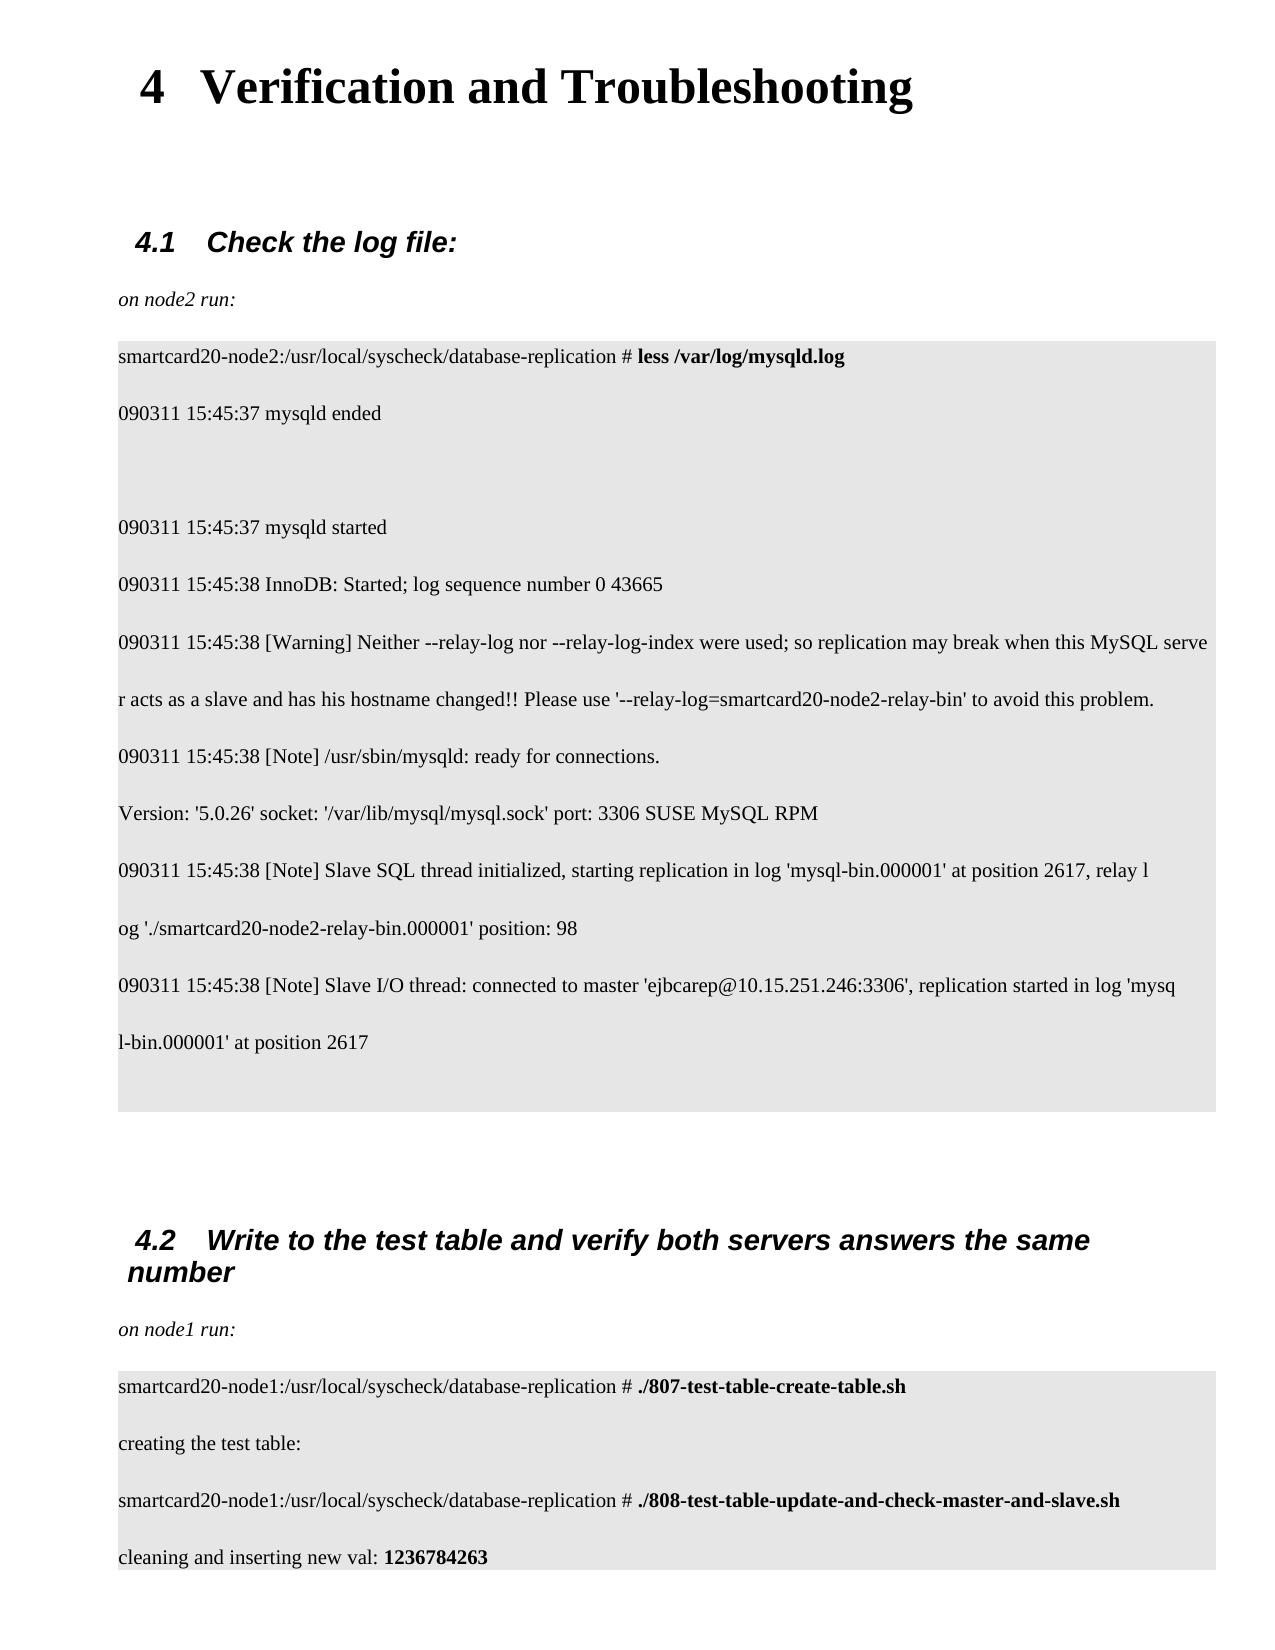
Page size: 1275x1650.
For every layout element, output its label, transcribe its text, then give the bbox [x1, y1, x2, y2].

text creating the test table: [118, 1428, 1216, 1456]
text on node1 run: [118, 1318, 1216, 1341]
text 090311 15:45:37 mysqld started [118, 512, 1216, 540]
text 090311 15:45:38 InnoDB: Started; log sequence number 0 43665 [118, 569, 1216, 597]
subtitle Check the log file: [127, 226, 1207, 259]
text 090311 15:45:37 mysqld ended [118, 398, 1216, 426]
subtitle Write to the test table and verify both servers answers the same number [127, 1224, 1207, 1289]
text 090311 15:45:38 [Note] Slave SQL thread initialized, starting replication in log 'mysql-bin.000001' at position 2617, relay l [118, 856, 1216, 883]
text 090311 15:45:38 [Note] Slave I/O thread: connected to master 'ejbcarep@10.15.251.246:3306', replication started in log 'mysq [118, 970, 1216, 998]
text on node2 run: [118, 288, 1216, 311]
text og './smartcard20-node2-relay-bin.000001' position: 98 [118, 913, 1216, 940]
text Version: '5.0.26' socket: '/var/lib/mysql/mysql.sock' port: 3306 SUSE MySQL RPM [118, 798, 1216, 826]
subtitle Verification and Troubleshooting [127, 59, 1207, 114]
text r acts as a slave and has his hostname changed!! Please use '--relay-log=smartcard20-node2-relay-bin' to avoid this problem. [118, 684, 1216, 712]
text smartcard20-node1:/usr/local/syscheck/database-replication # ./807-test-table-create-table.sh [118, 1371, 1216, 1399]
text cleaning and inserting new val: 1236784263 [118, 1542, 1216, 1570]
text smartcard20-node2:/usr/local/syscheck/database-replication # less /var/log/mysqld.log [118, 341, 1216, 368]
text l-bin.000001' at position 2617 [118, 1027, 1216, 1055]
text smartcard20-node1:/usr/local/syscheck/database-replication # ./808-test-table-update-and-check-master-and-slave.sh [118, 1485, 1216, 1513]
text 090311 15:45:38 [Warning] Neither --relay-log nor --relay-log-index were used; so replication may break when this MySQL serve [118, 627, 1216, 654]
text 090311 15:45:38 [Note] /usr/sbin/mysqld: ready for connections. [118, 741, 1216, 769]
